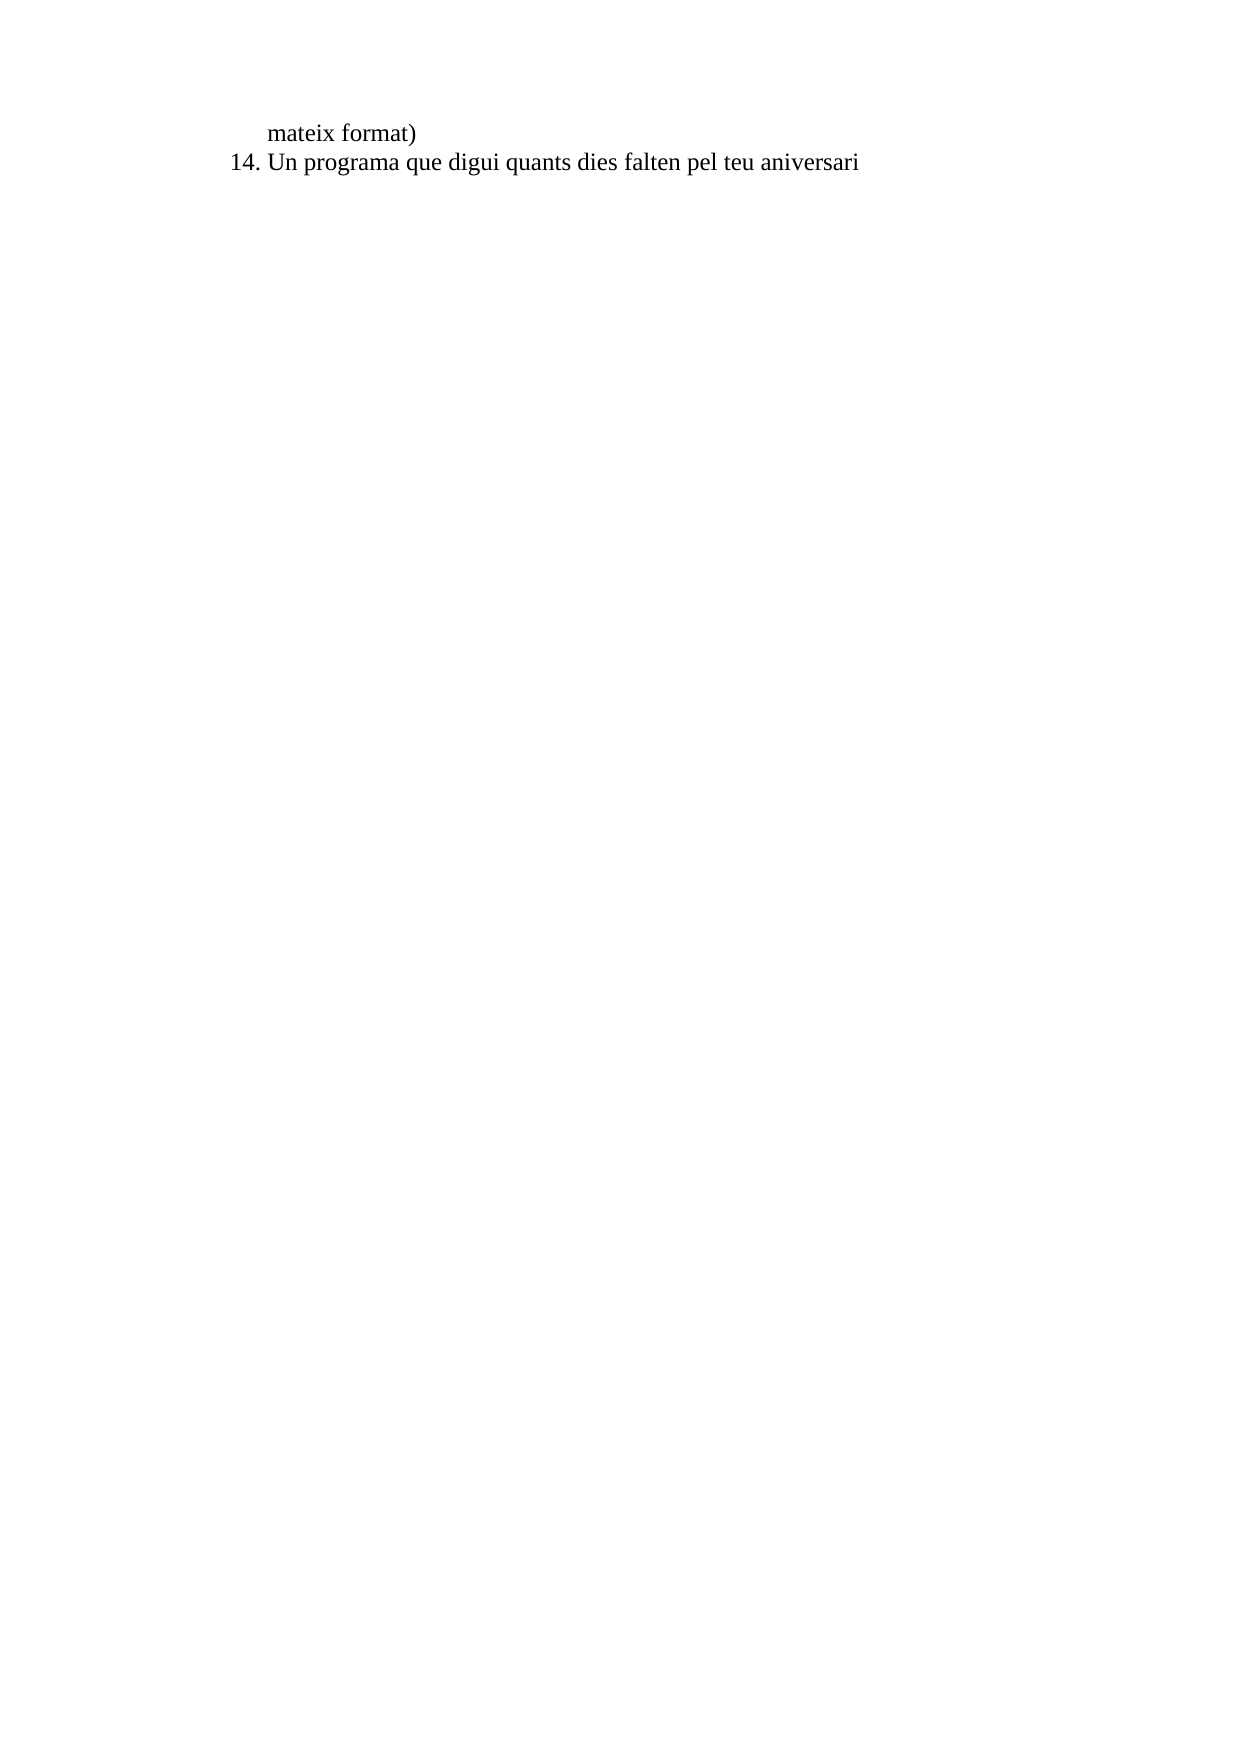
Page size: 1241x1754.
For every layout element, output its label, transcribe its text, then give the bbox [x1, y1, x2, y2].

list mateix format) [229, 118, 1122, 147]
list Un programa que digui quants dies falten pel teu aniversari [229, 147, 1122, 176]
